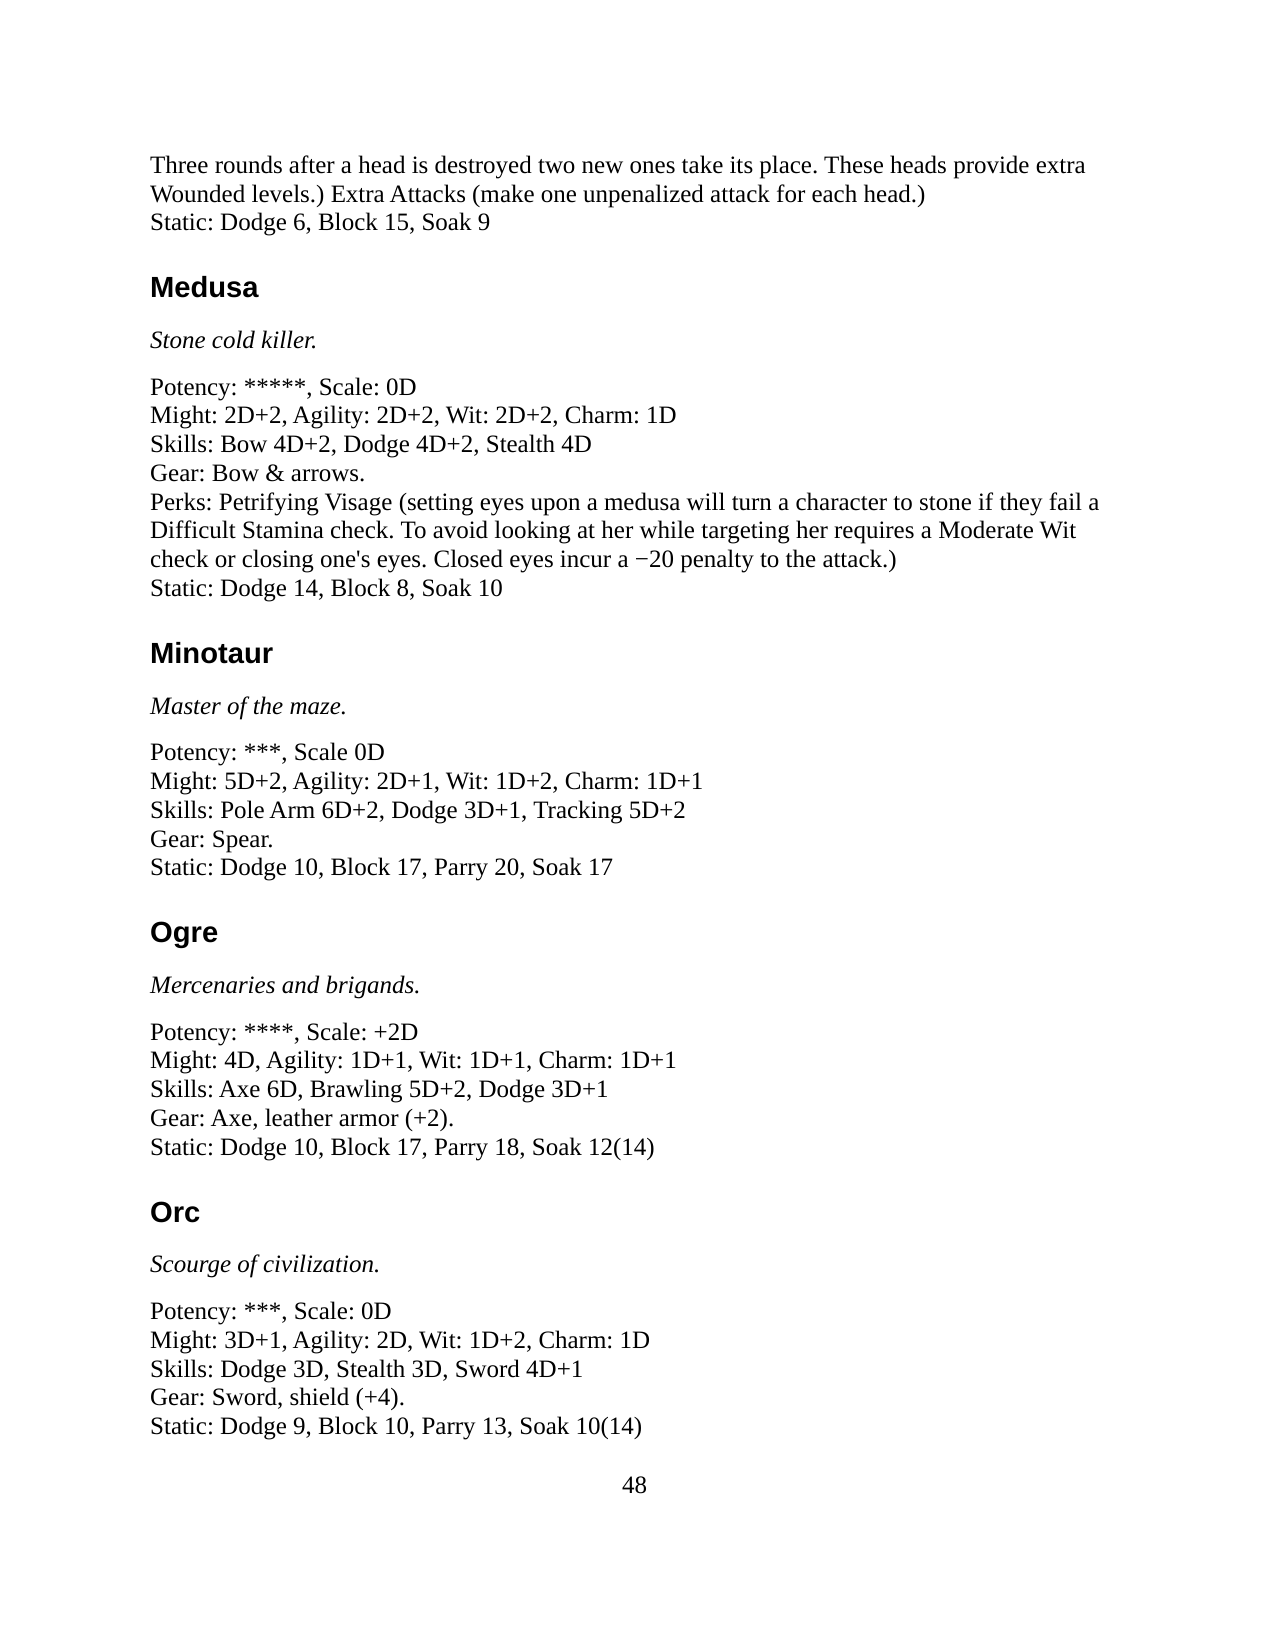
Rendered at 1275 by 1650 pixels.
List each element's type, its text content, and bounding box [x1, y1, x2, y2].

text Potency: ****, Scale: +2D Might: 4D, Agility: 1D+1, Wit: 1D+1, Charm: 1D+1 Skills: Axe 6D, Brawling 5D+2, Dodge 3D+1 Gear: Axe, leather armor (+2). Static: Dodge 10, Block 17, Parry 18, Soak 12(14) [150, 1017, 1125, 1161]
text Mercenaries and brigands. [150, 970, 1125, 999]
subtitle Orc [150, 1194, 1125, 1228]
text Potency: ***, Scale 0D Might: 5D+2, Agility: 2D+1, Wit: 1D+2, Charm: 1D+1 Skills: Pole Arm 6D+2, Dodge 3D+1, Tracking 5D+2 Gear: Spear. Static: Dodge 10, Block 17, Parry 20, Soak 17 [150, 737, 1125, 881]
text Potency: *****, Scale: 0D Might: 2D+2, Agility: 2D+2, Wit: 2D+2, Charm: 1D Skills: Bow 4D+2, Dodge 4D+2, Stealth 4D Gear: Bow & arrows. Perks: Petrifying Visage (setting eyes upon a medusa will turn a character to stone if they fail a Difficult Stamina check. To avoid looking at her while targeting her requires a Moderate Wit check or closing one's eyes. Closed eyes incur a −20 penalty to the attack.) Static: Dodge 14, Block 8, Soak 10 [150, 372, 1125, 602]
text Potency: ***, Scale: 0D Might: 3D+1, Agility: 2D, Wit: 1D+2, Charm: 1D Skills: Dodge 3D, Stealth 3D, Sword 4D+1 Gear: Sword, shield (+4). Static: Dodge 9, Block 10, Parry 13, Soak 10(14) [150, 1296, 1125, 1440]
subtitle Ogre [150, 915, 1125, 949]
text Three rounds after a head is destroyed two new ones take its place. These heads provide extra Wounded levels.) Extra Attacks (make one unpenalized attack for each head.) Static: Dodge 6, Block 15, Soak 9 [150, 150, 1125, 236]
text Scourge of civilization. [150, 1249, 1125, 1278]
subtitle Medusa [150, 270, 1125, 304]
text Stone cold killer. [150, 325, 1125, 354]
subtitle Minotaur [150, 636, 1125, 669]
text Master of the maze. [150, 691, 1125, 719]
